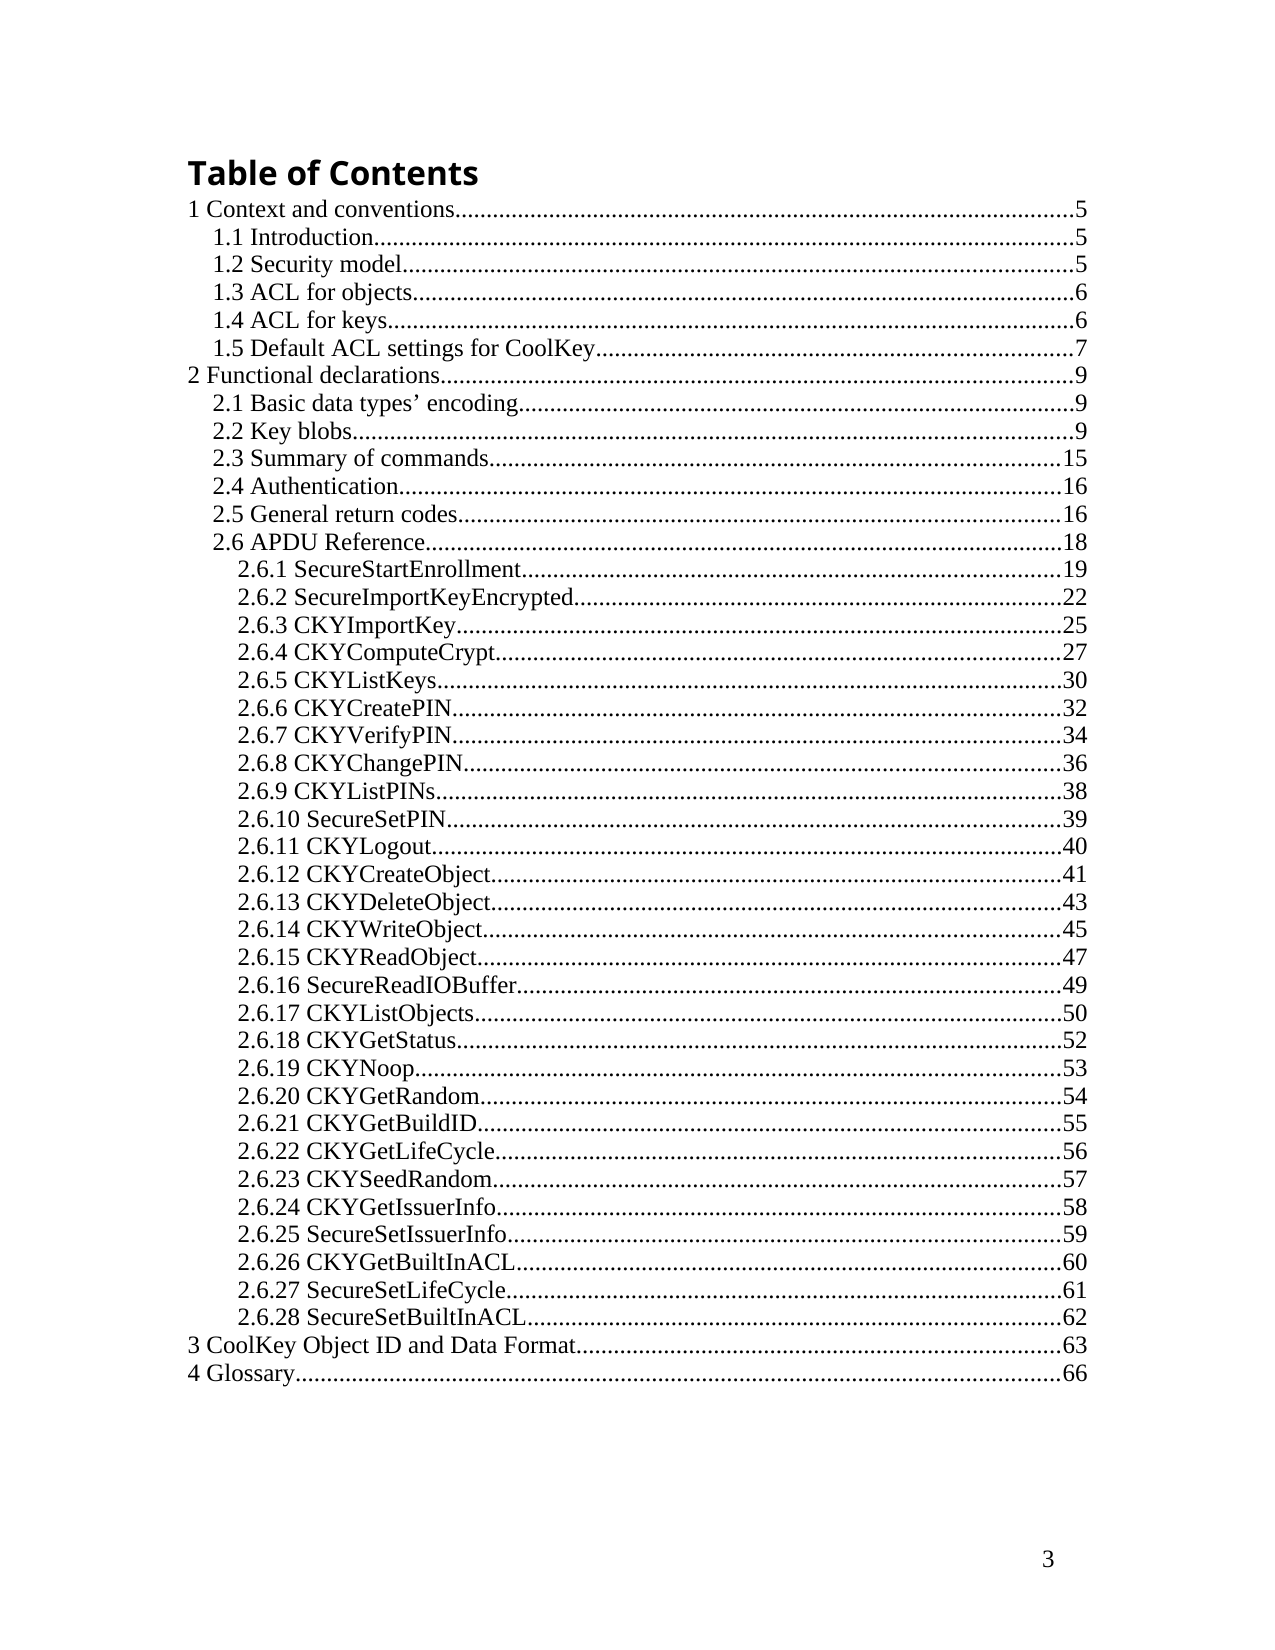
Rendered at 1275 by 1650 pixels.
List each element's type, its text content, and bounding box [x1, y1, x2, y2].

text 2.6.27 SecureSetLifeCycle 61 [237, 1276, 1087, 1303]
text 2.6.22 CKYGetLifeCycle 56 [237, 1137, 1087, 1165]
text 2.6.3 CKYImportKey 25 [237, 611, 1087, 638]
text 2.6.21 CKYGetBuildID 55 [237, 1109, 1087, 1137]
text 1.4 ACL for keys 6 [212, 306, 1087, 334]
text 4 Glossary 66 [187, 1359, 1087, 1387]
text 2.6.17 CKYListObjects 50 [237, 999, 1087, 1026]
text 2.6.7 CKYVerifyPIN 34 [237, 722, 1087, 749]
text 2.6.26 CKYGetBuiltInACL 60 [237, 1248, 1087, 1276]
text 2 Functional declarations 9 [187, 361, 1087, 389]
text 2.6.13 CKYDeleteObject 43 [237, 888, 1087, 916]
text 3 CoolKey Object ID and Data Format 63 [187, 1331, 1087, 1359]
text 2.6.23 CKYSeedRandom 57 [237, 1165, 1087, 1193]
text 2.2 Key blobs 9 [212, 417, 1087, 444]
text 2.6.14 CKYWriteObject 45 [237, 916, 1087, 943]
text 2.6.19 CKYNoop 53 [237, 1054, 1087, 1082]
text 2.5 General return codes 16 [212, 500, 1087, 528]
text 1.5 Default ACL settings for CoolKey 7 [212, 334, 1087, 361]
text 2.6.9 CKYListPINs 38 [237, 777, 1087, 805]
text 2.6.15 CKYReadObject 47 [237, 943, 1087, 971]
text 2.6.6 CKYCreatePIN 32 [237, 694, 1087, 722]
text 2.6 APDU Reference 18 [212, 528, 1087, 555]
text 2.6.25 SecureSetIssuerInfo 59 [237, 1220, 1087, 1248]
text Table of Contents [187, 150, 1087, 195]
text 2.6.28 SecureSetBuiltInACL 62 [237, 1303, 1087, 1331]
text 1.3 ACL for objects 6 [212, 278, 1087, 306]
text 2.6.4 CKYComputeCrypt 27 [237, 638, 1087, 666]
text 1 Context and conventions 5 [187, 195, 1087, 223]
text 2.1 Basic data types’ encoding 9 [212, 389, 1087, 417]
text 2.6.5 CKYListKeys 30 [237, 666, 1087, 694]
text 2.6.2 SecureImportKeyEncrypted 22 [237, 583, 1087, 611]
text 1.2 Security model 5 [212, 251, 1087, 278]
text 2.6.10 SecureSetPIN 39 [237, 805, 1087, 832]
text 2.4 Authentication 16 [212, 472, 1087, 500]
text 1.1 Introduction 5 [212, 223, 1087, 251]
text 2.6.11 CKYLogout 40 [237, 832, 1087, 860]
text 2.6.12 CKYCreateObject 41 [237, 860, 1087, 888]
text 2.6.24 CKYGetIssuerInfo 58 [237, 1193, 1087, 1220]
text 2.6.1 SecureStartEnrollment 19 [237, 555, 1087, 583]
text 2.3 Summary of commands 15 [212, 444, 1087, 472]
text 2.6.20 CKYGetRandom 54 [237, 1082, 1087, 1109]
text 2.6.18 CKYGetStatus 52 [237, 1026, 1087, 1054]
text 2.6.8 CKYChangePIN 36 [237, 749, 1087, 777]
text 2.6.16 SecureReadIOBuffer 49 [237, 971, 1087, 999]
